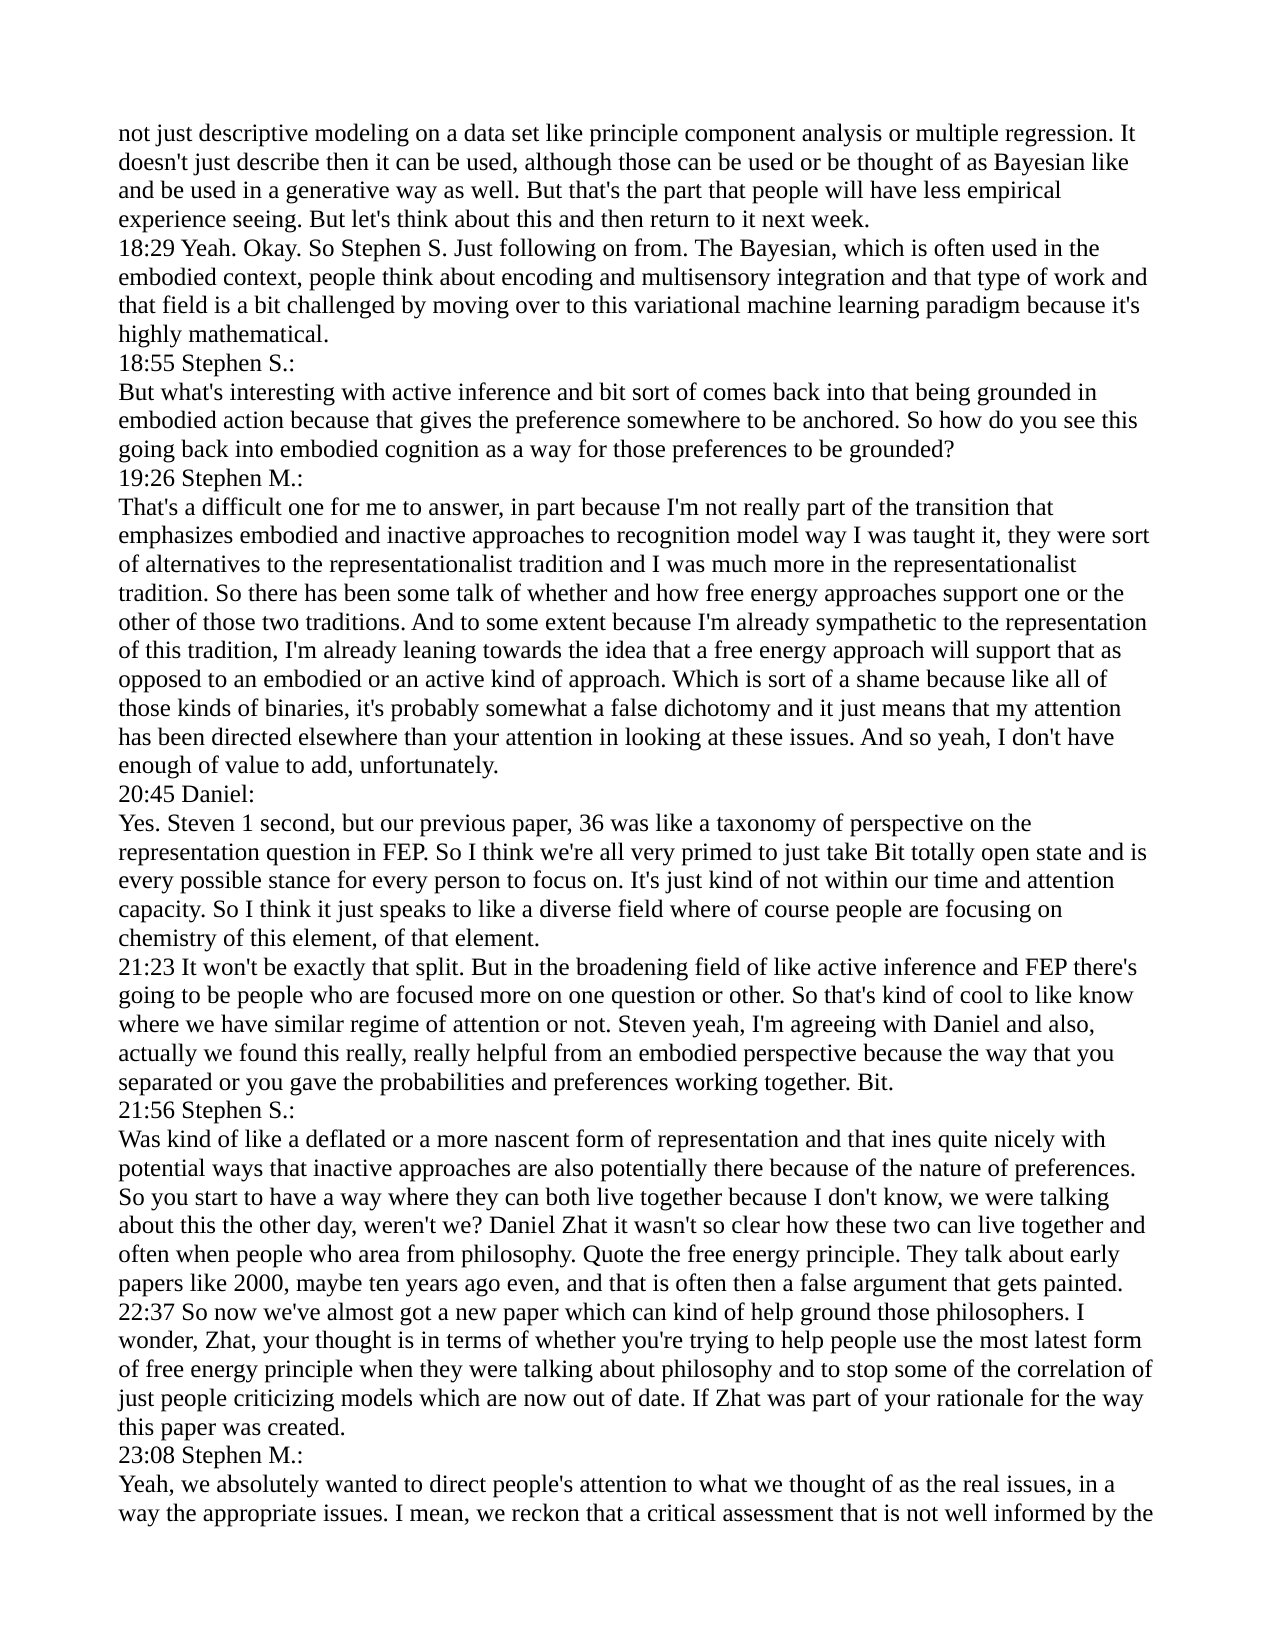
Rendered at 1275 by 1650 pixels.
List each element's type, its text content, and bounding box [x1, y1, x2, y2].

text not just descriptive modeling on a data set like principle component analysis or multiple regression. It doesn't just describe then it can be used, although those can be used or be thought of as Bayesian like and be used in a generative way as well. But that's the part that people will have less empirical experience seeing. But let's think about this and then return to it next week. 18:29 Yeah. Okay. So Stephen S. Just following on from. The Bayesian, which is often used in the embodied context, people think about encoding and multisensory integration and that type of work and that field is a bit challenged by moving over to this variational machine learning paradigm because it's highly mathematical. 18:55 Stephen S.: But what's interesting with active inference and bit sort of comes back into that being grounded in embodied action because that gives the preference somewhere to be anchored. So how do you see this going back into embodied cognition as a way for those preferences to be grounded? 19:26 Stephen M.: That's a difficult one for me to answer, in part because I'm not really part of the transition that emphasizes embodied and inactive approaches to recognition model way I was taught it, they were sort of alternatives to the representationalist tradition and I was much more in the representationalist tradition. So there has been some talk of whether and how free energy approaches support one or the other of those two traditions. And to some extent because I'm already sympathetic to the representation of this tradition, I'm already leaning towards the idea that a free energy approach will support that as opposed to an embodied or an active kind of approach. Which is sort of a shame because like all of those kinds of binaries, it's probably somewhat a false dichotomy and it just means that my attention has been directed elsewhere than your attention in looking at these issues. And so yeah, I don't have enough of value to add, unfortunately. 20:45 Daniel: Yes. Steven 1 second, but our previous paper, 36 was like a taxonomy of perspective on the representation question in FEP. So I think we're all very primed to just take Bit totally open state and is every possible stance for every person to focus on. It's just kind of not within our time and attention capacity. So I think it just speaks to like a diverse field where of course people are focusing on chemistry of this element, of that element. 21:23 It won't be exactly that split. But in the broadening field of like active inference and FEP there's going to be people who are focused more on one question or other. So that's kind of cool to like know where we have similar regime of attention or not. Steven yeah, I'm agreeing with Daniel and also, actually we found this really, really helpful from an embodied perspective because the way that you separated or you gave the probabilities and preferences working together. Bit. 21:56 Stephen S.: Was kind of like a deflated or a more nascent form of representation and that ines quite nicely with potential ways that inactive approaches are also potentially there because of the nature of preferences. So you start to have a way where they can both live together because I don't know, we were talking about this the other day, weren't we? Daniel Zhat it wasn't so clear how these two can live together and often when people who area from philosophy. Quote the free energy principle. They talk about early papers like 2000, maybe ten years ago even, and that is often then a false argument that gets painted. 22:37 So now we've almost got a new paper which can kind of help ground those philosophers. I wonder, Zhat, your thought is in terms of whether you're trying to help people use the most latest form of free energy principle when they were talking about philosophy and to stop some of the correlation of just people criticizing models which are now out of date. If Zhat was part of your rationale for the way this paper was created. 23:08 Stephen M.: Yeah, we absolutely wanted to direct people's attention to what we thought of as the real issues, in a way the appropriate issues. I mean, we reckon that a critical assessment that is not well informed by the [118, 118, 1157, 1527]
